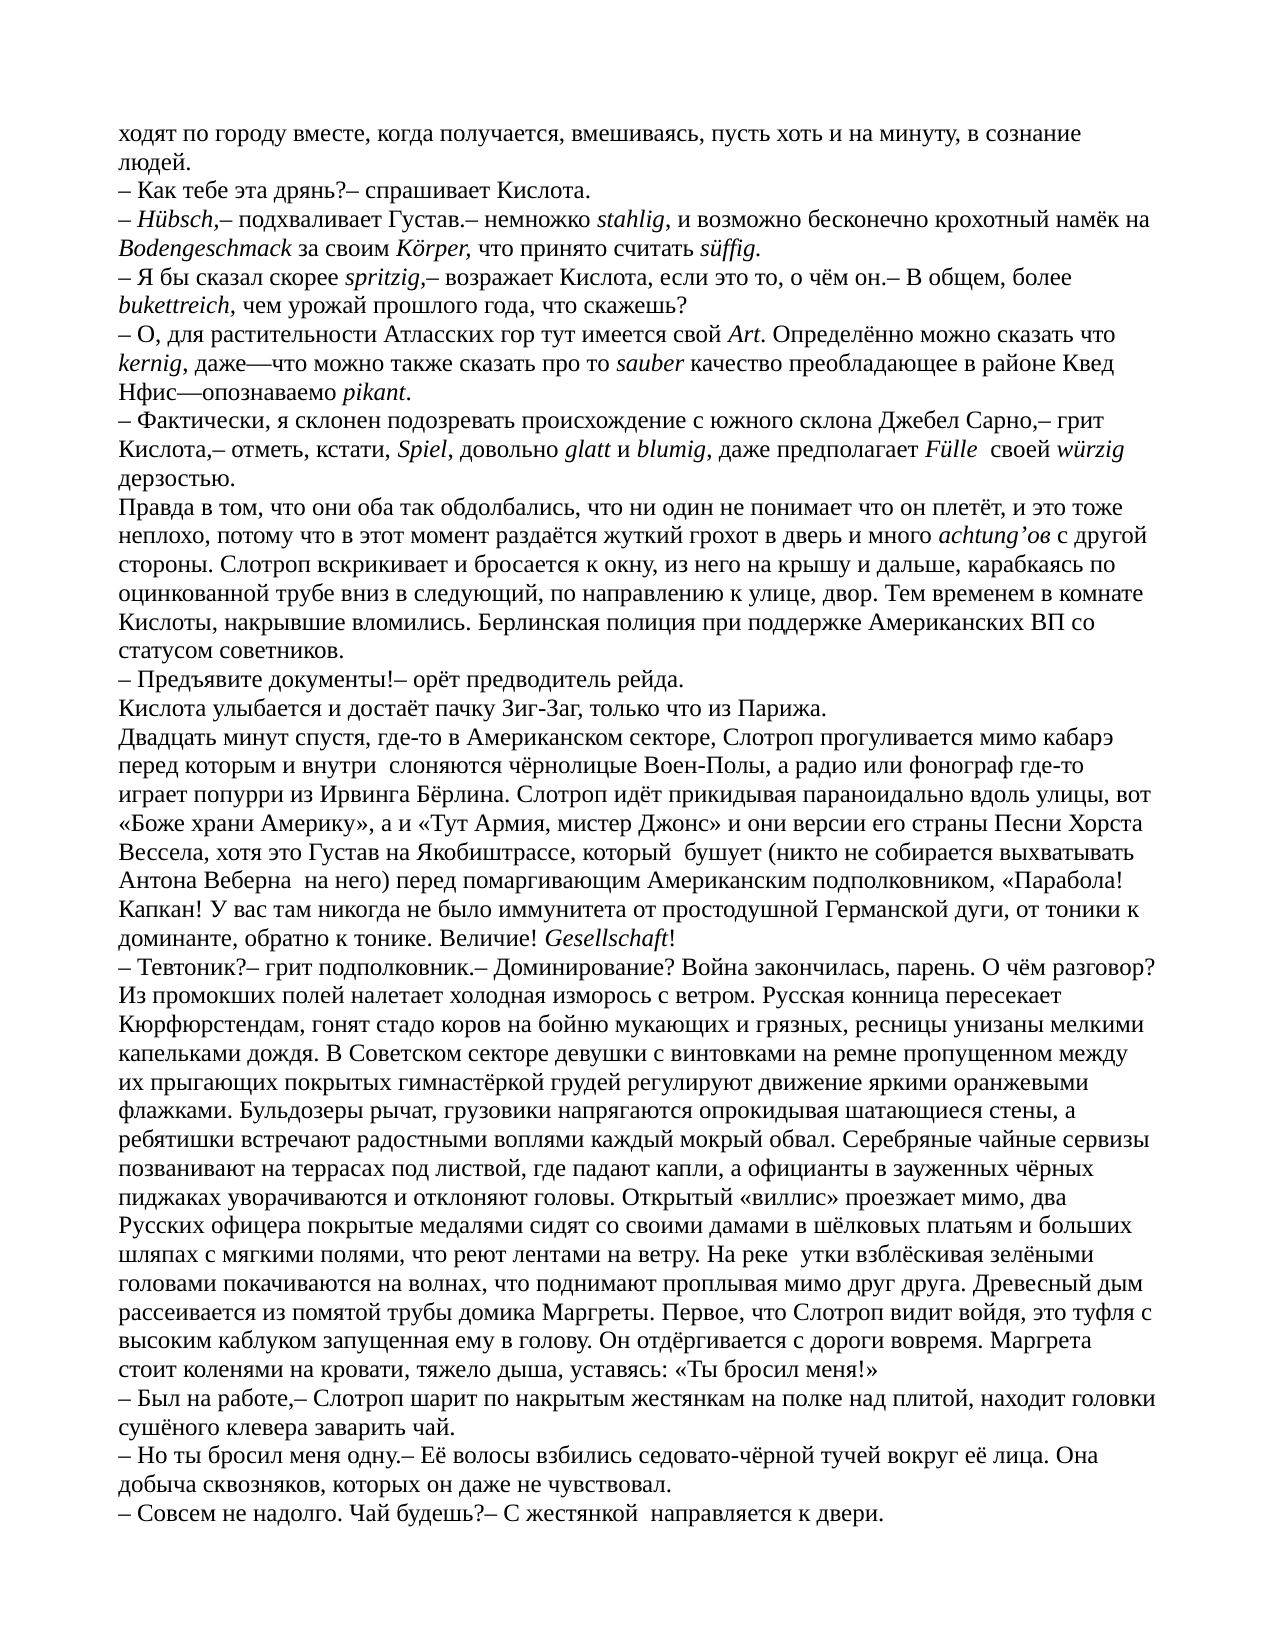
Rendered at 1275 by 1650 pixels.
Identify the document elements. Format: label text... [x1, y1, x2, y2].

text – Совсем не надолго. Чай будешь?– С жестянкой направляется к двери. [118, 1498, 1157, 1527]
text – Фактически, я склонен подозревать происхождение с южного склона Джебел Сарно,– грит Кислота,– отметь, кстати, Spiel, довольно glatt и blumig, даже предполагает Fülle своей würzig дерзостью. [118, 406, 1157, 492]
text – Hübsch,– подхваливает Густав.– немножко stahlig, и возможно бесконечно крохотный намёк на Bodengeschmack за своим Körper, что принято считать süffig. [118, 204, 1157, 262]
text – Предъявите документы!– орёт предводитель рейда. [118, 664, 1157, 693]
text – Был на работе,– Слотроп шарит по накрытым жестянкам на полке над плитой, находит головки сушёного клевера заварить чай. [118, 1383, 1157, 1441]
text Двадцать минут спустя, где-то в Американском секторе, Слотроп прогуливается мимо кабарэ перед которым и внутри слоняются чёрнолицые Воен-Полы, а радио или фонограф где-то играет попурри из Ирвинга Бёрлина. Слотроп идёт прикидывая параноидально вдоль улицы, вот «Боже храни Америку», а и «Тут Армия, мистер Джонс» и они версии его страны Песни Хорста Вессела, хотя это Густав на Якобиштрассе, который бушует (никто не собирается выхватывать Антона Веберна на него) перед помаргивающим Американским подполковником, «Парабола! Капкан! У вас там никогда не было иммунитета от простодушной Германской дуги, от тоники к доминанте, обратно к тонике. Величие! Gesellschaft! [118, 722, 1157, 952]
text – Я бы сказал скорее spritzig,– возражает Кислота, если это то, о чём он.– В общем, более bukettreich, чем урожай прошлого года, что скажешь? [118, 262, 1157, 319]
text – О, для растительности Атласских гор тут имеется свой Art. Определённо можно сказать что kernig, даже—что можно также сказать про то sauber качество преобладающее в районе Квед Нфис—опознаваемо pikant. [118, 319, 1157, 406]
text – Как тебе эта дрянь?– спрашивает Кислота. [118, 176, 1157, 204]
text – Тевтоник?– грит подполковник.– Доминирование? Война закончилась, парень. О чём разговор? [118, 952, 1157, 981]
text Кислота улыбается и достаёт пачку Зиг-Заг, только что из Парижа. [118, 693, 1157, 722]
text Правда в том, что они оба так обдолбались, что ни один не понимает что он плетёт, и это тоже неплохо, потому что в этот момент раздаётся жуткий грохот в дверь и много achtung’ов с другой стороны. Слотроп вскрикивает и бросается к окну, из него на крышу и дальше, карабкаясь по оцинкованной трубе вниз в следующий, по направлению к улице, двор. Тем временем в комнате Кислоты, накрывшие вломились. Берлинская полиция при поддержке Американских ВП со статусом советников. [118, 492, 1157, 664]
text ходят по городу вместе, когда получается, вмешиваясь, пусть хоть и на минуту, в сознание людей. [118, 118, 1157, 176]
text Из промокших полей налетает холодная изморось с ветром. Русская конница пересекает Кюрфюрстендам, гонят стадо коров на бойню мукающих и грязных, ресницы унизаны мелкими капельками дождя. В Советском секторе девушки с винтовками на ремне пропущенном между их прыгающих покрытых гимнастёркой грудей регулируют движение яркими оранжевыми флажками. Бульдозеры рычат, грузовики напрягаются опрокидывая шатающиеся стены, а ребятишки встречают радостными воплями каждый мокрый обвал. Серебряные чайные сервизы позванивают на террасах под листвой, где падают капли, а официанты в зауженных чёрных пиджаках уворачиваются и отклоняют головы. Открытый «виллис» проезжает мимо, два Русских офицера покрытые медалями сидят со своими дамами в шёлковых платьям и больших шляпах с мягкими полями, что реют лентами на ветру. На реке утки взблёскивая зелёными головами покачиваются на волнах, что поднимают проплывая мимо друг друга. Древесный дым рассеивается из помятой трубы домика Маргреты. Первое, что Слотроп видит войдя, это туфля с высоким каблуком запущенная ему в голову. Он отдёргивается с дороги вовремя. Маргрета стоит коленями на кровати, тяжело дыша, уставясь: «Ты бросил меня!» [118, 981, 1157, 1383]
text – Но ты бросил меня одну.– Её волосы взбились седовато-чёрной тучей вокруг её лица. Она добыча сквозняков, которых он даже не чувствовал. [118, 1441, 1157, 1498]
